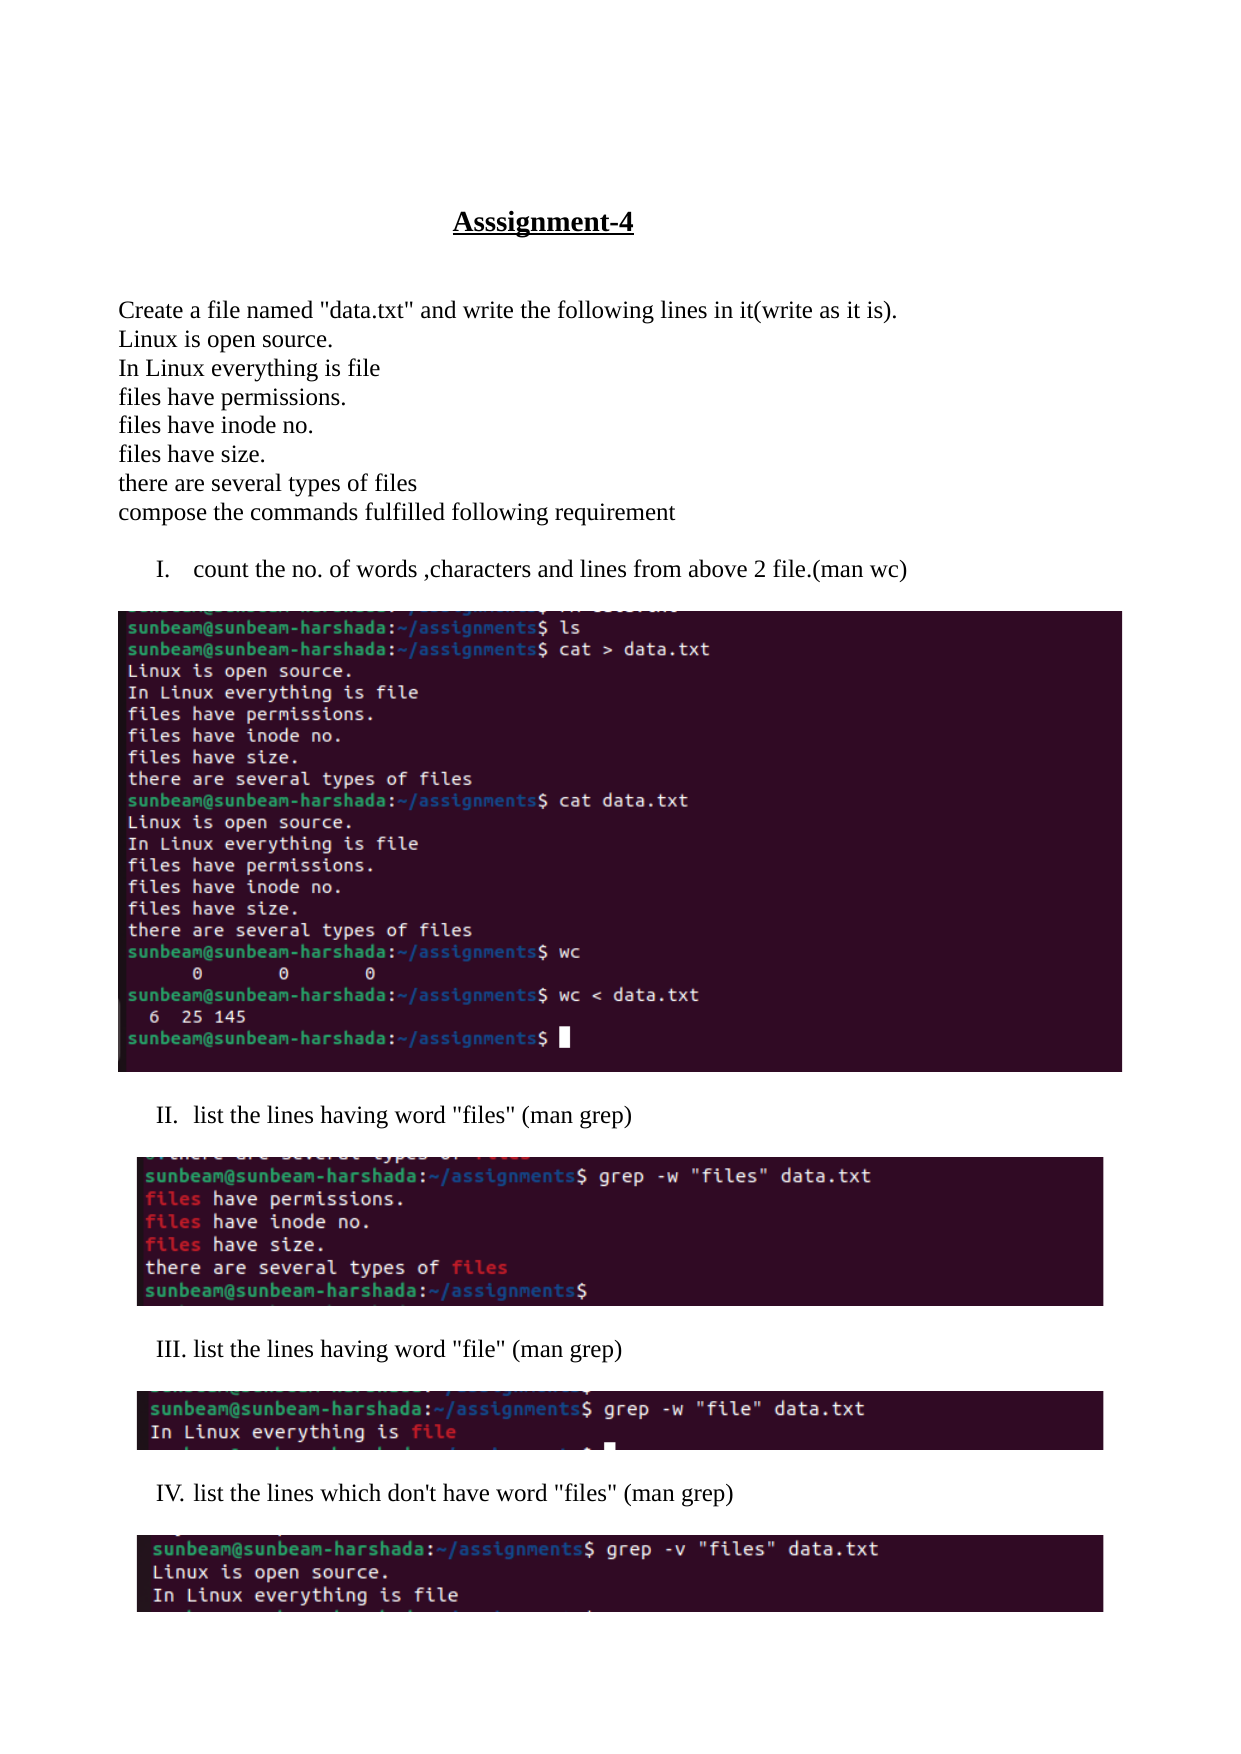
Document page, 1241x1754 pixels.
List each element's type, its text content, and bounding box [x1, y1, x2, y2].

list list the lines having word "files" (man grep) [156, 1100, 1122, 1129]
list list the lines having word "file" (man grep) [156, 1334, 1122, 1363]
text Create a file named "data.txt" and write the following lines in it(write as it is). [118, 295, 1122, 324]
text compose the commands fulfilled following requirement [118, 497, 1122, 525]
picture [118, 611, 1123, 1072]
text Asssignment-4 [118, 204, 1122, 238]
text Linux is open source. [118, 324, 1122, 353]
text files have inode no. [118, 410, 1122, 439]
text In Linux everything is file [118, 353, 1122, 382]
picture [136, 1535, 1104, 1612]
list list the lines which don't have word "files" (man grep) [156, 1478, 1122, 1507]
list count the no. of words ,characters and lines from above 2 file.(man wc) [156, 554, 1122, 583]
picture [136, 1391, 1104, 1450]
text files have permissions. [118, 382, 1122, 410]
text there are several types of files [118, 468, 1122, 497]
text files have size. [118, 439, 1122, 468]
picture [136, 1157, 1104, 1306]
